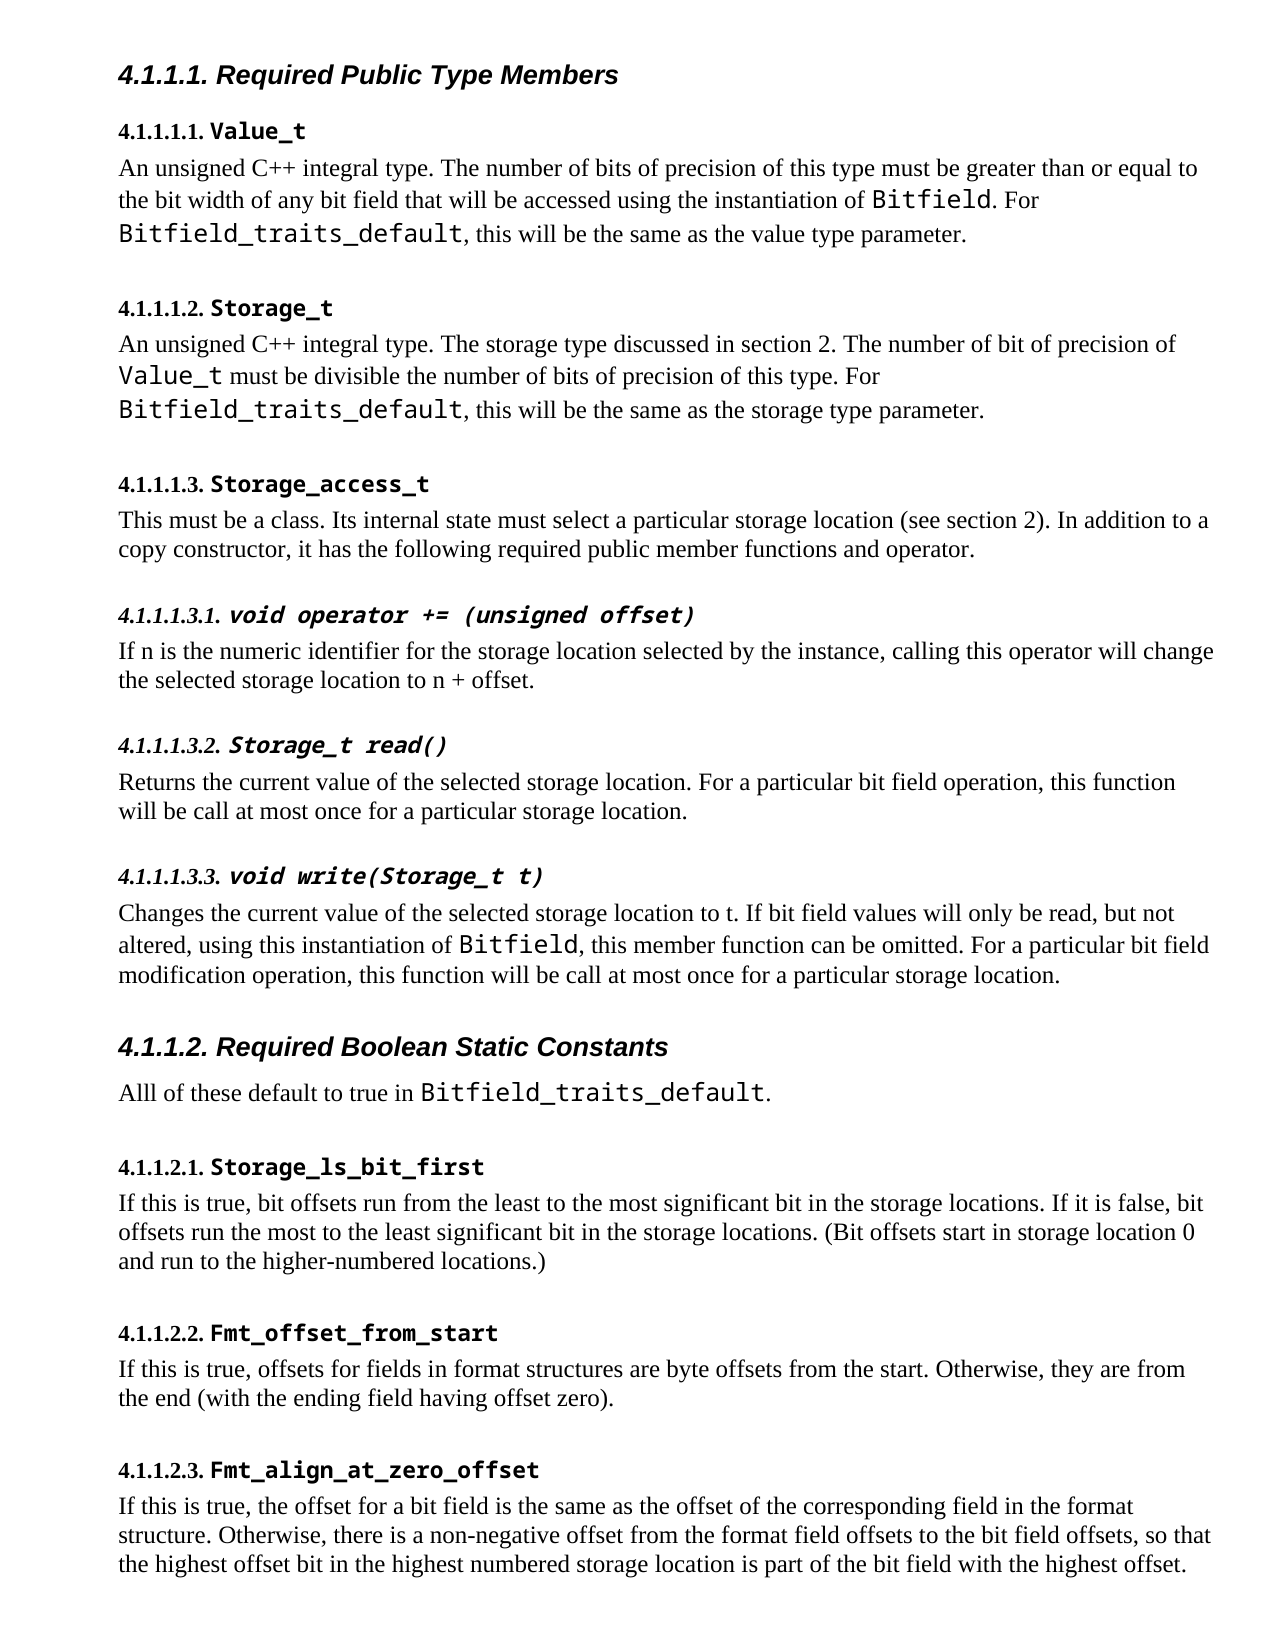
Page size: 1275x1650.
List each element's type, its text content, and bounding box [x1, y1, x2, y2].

subtitle 4.1.1.1.2. Storage_t [118, 292, 1216, 323]
text Alll of these default to true in Bitfield_traits_default. [118, 1075, 1216, 1109]
subtitle 4.1.1.1.3.3. void write(Storage_t t) [118, 860, 1216, 891]
text This must be a class. Its internal state must select a particular storage location (see section 2). In addition to a copy constructor, it has the following required public member functions and operator. [118, 506, 1216, 563]
subtitle 4.1.1.1.1. Value_t [118, 115, 1216, 147]
text If this is true, bit offsets run from the least to the most significant bit in the storage locations. If it is false, bit offsets run the most to the least significant bit in the storage locations. (Bit offsets start in storage location 0 and run to the higher-numbered locations.) [118, 1188, 1216, 1275]
subtitle 4.1.1.2.3. Fmt_align_at_zero_offset [118, 1454, 1216, 1485]
subtitle 4.1.1.2.1. Storage_ls_bit_first [118, 1151, 1216, 1182]
text Changes the current value of the selected storage location to t. If bit field values will only be read, but not altered, using this instantiation of Bitfield, this member function can be omitted. For a particular bit field modification operation, this function will be call at most once for a particular storage location. [118, 898, 1216, 989]
subtitle 4.1.1.1.3.1. void operator += (unsigned offset) [118, 599, 1216, 630]
text An unsigned C++ integral type. The number of bits of precision of this type must be greater than or equal to the bit width of any bit field that will be accessed using the instantiation of Bitfield. For Bitfield_traits_default, this will be the same as the value type parameter. [118, 153, 1216, 250]
subtitle 4.1.1.2.2. Fmt_offset_from_start [118, 1317, 1216, 1348]
subtitle 4.1.1.1. Required Public Type Members [118, 59, 1216, 90]
subtitle 4.1.1.2. Required Boolean Static Constants [118, 1031, 1216, 1062]
text If n is the numeric identifier for the storage location selected by the instance, calling this operator will change the selected storage location to n + offset. [118, 636, 1216, 694]
subtitle 4.1.1.1.3. Storage_access_t [118, 468, 1216, 499]
subtitle 4.1.1.1.3.2. Storage_t read() [118, 729, 1216, 761]
text If this is true, the offset for a bit field is the same as the offset of the corresponding field in the format structure. Otherwise, there is a non-negative offset from the format field offsets to the bit field offsets, so that the highest offset bit in the highest numbered storage location is part of the bit field with the highest offset. [118, 1491, 1216, 1577]
text Returns the current value of the selected storage location. For a particular bit field operation, this function will be call at most once for a particular storage location. [118, 767, 1216, 824]
text An unsigned C++ integral type. The storage type discussed in section 2. The number of bit of precision of Value_t must be divisible the number of bits of precision of this type. For Bitfield_traits_default, this will be the same as the storage type parameter. [118, 329, 1216, 426]
text If this is true, offsets for fields in format structures are byte offsets from the start. Otherwise, they are from the end (with the ending field having offset zero). [118, 1354, 1216, 1412]
